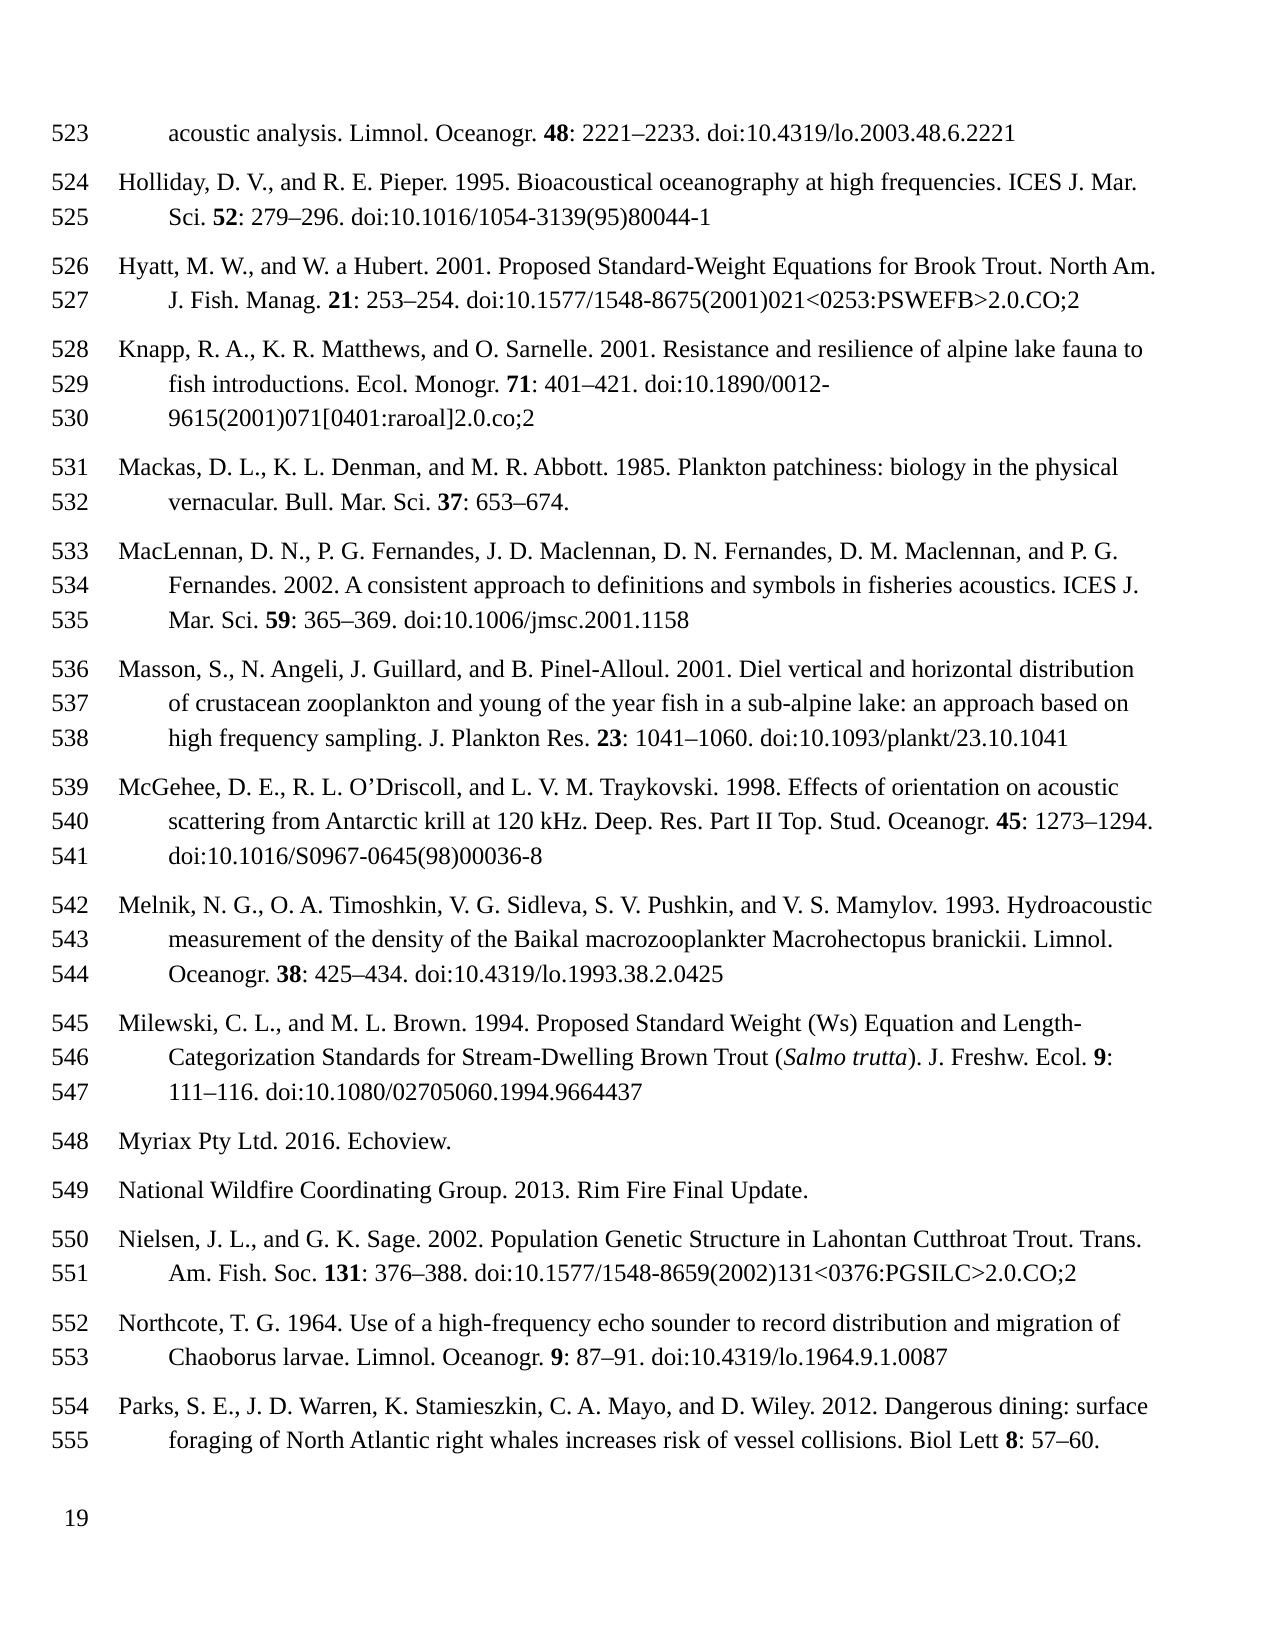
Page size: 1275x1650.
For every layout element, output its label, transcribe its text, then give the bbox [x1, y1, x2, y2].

text Mackas, D. L., K. L. Denman, and M. R. Abbott. 1985. Plankton patchiness: biology in the physical vernacular. Bull. Mar. Sci. 37: 653–674. [118, 452, 1157, 516]
text Hyatt, M. W., and W. a Hubert. 2001. Proposed Standard-Weight Equations for Brook Trout. North Am. J. Fish. Manag. 21: 253–254. doi:10.1577/1548-8675(2001)021<0253:PSWEFB>2.0.CO;2 [118, 251, 1157, 314]
text National Wildfire Coordinating Group. 2013. Rim Fire Final Update. [118, 1175, 1157, 1204]
text Milewski, C. L., and M. L. Brown. 1994. Proposed Standard Weight (Ws) Equation and Length-Categorization Standards for Stream-Dwelling Brown Trout (Salmo trutta). J. Freshw. Ecol. 9: 111–116. doi:10.1080/02705060.1994.9664437 [118, 1008, 1157, 1106]
text Knapp, R. A., K. R. Matthews, and O. Sarnelle. 2001. Resistance and resilience of alpine lake fauna to fish introductions. Ecol. Monogr. 71: 401–421. doi:10.1890/0012-9615(2001)071[0401:raroal]2.0.co;2 [118, 334, 1157, 432]
text Northcote, T. G. 1964. Use of a high-frequency echo sounder to record distribution and migration of Chaoborus larvae. Limnol. Oceanogr. 9: 87–91. doi:10.4319/lo.1964.9.1.0087 [118, 1308, 1157, 1371]
text Myriax Pty Ltd. 2016. Echoview. [118, 1126, 1157, 1155]
text Parks, S. E., J. D. Warren, K. Stamieszkin, C. A. Mayo, and D. Wiley. 2012. Dangerous dining: surface foraging of North Atlantic right whales increases risk of vessel collisions. Biol Lett 8: 57–60. [118, 1391, 1157, 1454]
text acoustic analysis. Limnol. Oceanogr. 48: 2221–2233. doi:10.4319/lo.2003.48.6.2221 [118, 118, 1157, 147]
text Nielsen, J. L., and G. K. Sage. 2002. Population Genetic Structure in Lahontan Cutthroat Trout. Trans. Am. Fish. Soc. 131: 376–388. doi:10.1577/1548-8659(2002)131<0376:PGSILC>2.0.CO;2 [118, 1224, 1157, 1287]
text Masson, S., N. Angeli, J. Guillard, and B. Pinel-Alloul. 2001. Diel vertical and horizontal distribution of crustacean zooplankton and young of the year fish in a sub-alpine lake: an approach based on high frequency sampling. J. Plankton Res. 23: 1041–1060. doi:10.1093/plankt/23.10.1041 [118, 654, 1157, 752]
text McGehee, D. E., R. L. O’Driscoll, and L. V. M. Traykovski. 1998. Effects of orientation on acoustic scattering from Antarctic krill at 120 kHz. Deep. Res. Part II Top. Stud. Oceanogr. 45: 1273–1294. doi:10.1016/S0967-0645(98)00036-8 [118, 772, 1157, 869]
text Melnik, N. G., O. A. Timoshkin, V. G. Sidleva, S. V. Pushkin, and V. S. Mamylov. 1993. Hydroacoustic measurement of the density of the Baikal macrozooplankter Macrohectopus branickii. Limnol. Oceanogr. 38: 425–434. doi:10.4319/lo.1993.38.2.0425 [118, 890, 1157, 988]
text MacLennan, D. N., P. G. Fernandes, J. D. Maclennan, D. N. Fernandes, D. M. Maclennan, and P. G. Fernandes. 2002. A consistent approach to definitions and symbols in fisheries acoustics. ICES J. Mar. Sci. 59: 365–369. doi:10.1006/jmsc.2001.1158 [118, 536, 1157, 633]
text Holliday, D. V., and R. E. Pieper. 1995. Bioacoustical oceanography at high frequencies. ICES J. Mar. Sci. 52: 279–296. doi:10.1016/1054-3139(95)80044-1 [118, 167, 1157, 230]
